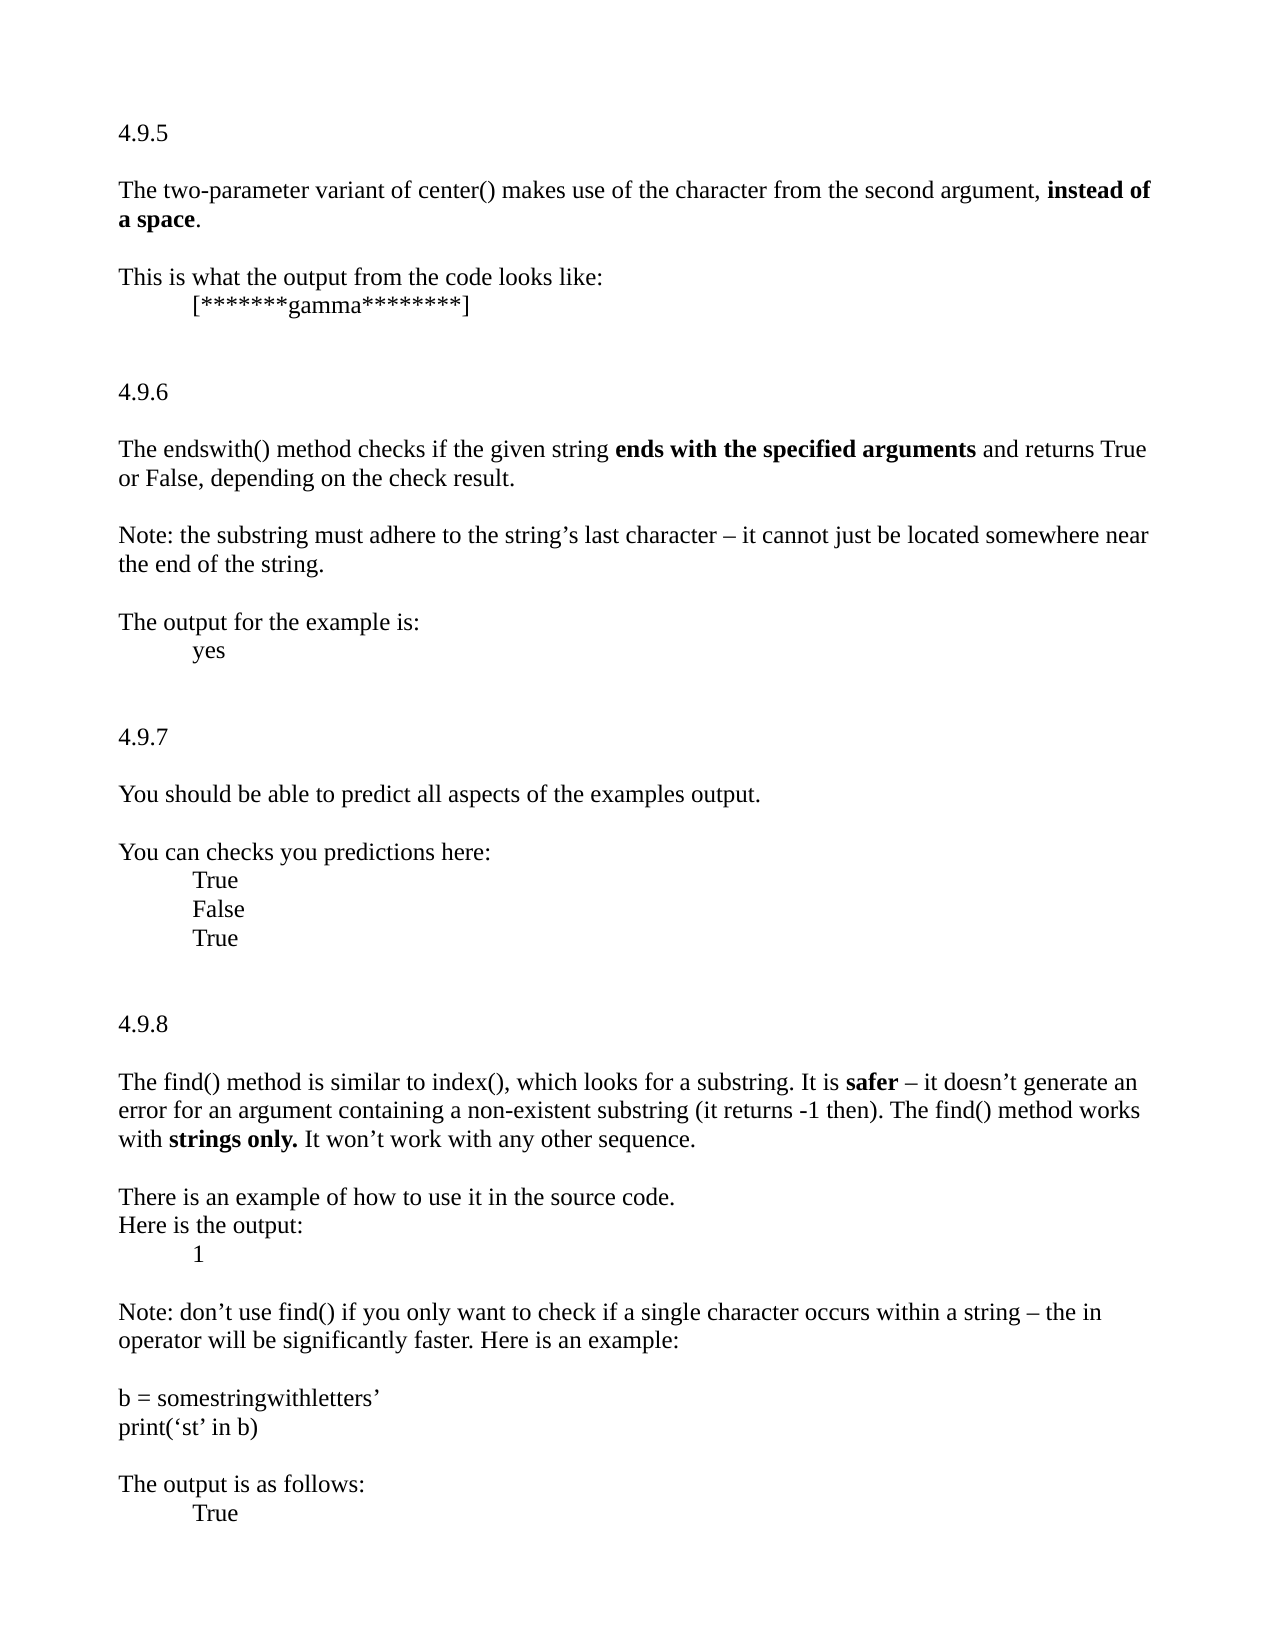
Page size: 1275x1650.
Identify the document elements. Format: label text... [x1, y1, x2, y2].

text 4.9.5 [118, 118, 1157, 147]
text b = somestringwithletters’ [118, 1383, 1157, 1412]
text True [118, 923, 1157, 952]
text 1 [118, 1239, 1157, 1268]
text Note: the substring must adhere to the string’s last character – it cannot just be located somewhere near the end of the string. [118, 521, 1157, 578]
text True [118, 866, 1157, 894]
text You should be able to predict all aspects of the examples output. [118, 779, 1157, 808]
text 4.9.6 [118, 377, 1157, 406]
text Note: don’t use find() if you only want to check if a single character occurs within a string – the in operator will be significantly faster. Here is an example: [118, 1297, 1157, 1354]
text 4.9.8 [118, 1009, 1157, 1038]
text False [118, 894, 1157, 923]
text The output is as follows: [118, 1469, 1157, 1498]
text There is an example of how to use it in the source code. [118, 1182, 1157, 1211]
text You can checks you predictions here: [118, 837, 1157, 866]
text 4.9.7 [118, 722, 1157, 751]
text [*******gamma********] [118, 291, 1157, 319]
text The two-parameter variant of center() makes use of the character from the second argument, instead of a space. [118, 176, 1157, 233]
text yes [118, 636, 1157, 664]
text True [118, 1498, 1157, 1527]
text Here is the output: [118, 1211, 1157, 1239]
text The output for the example is: [118, 607, 1157, 636]
text print(‘st’ in b) [118, 1412, 1157, 1441]
text This is what the output from the code looks like: [118, 262, 1157, 291]
text The endswith() method checks if the given string ends with the specified arguments and returns True or False, depending on the check result. [118, 434, 1157, 492]
text The find() method is similar to index(), which looks for a substring. It is safer – it doesn’t generate an error for an argument containing a non-existent substring (it returns -1 then). The find() method works with strings only. It won’t work with any other sequence. [118, 1067, 1157, 1153]
